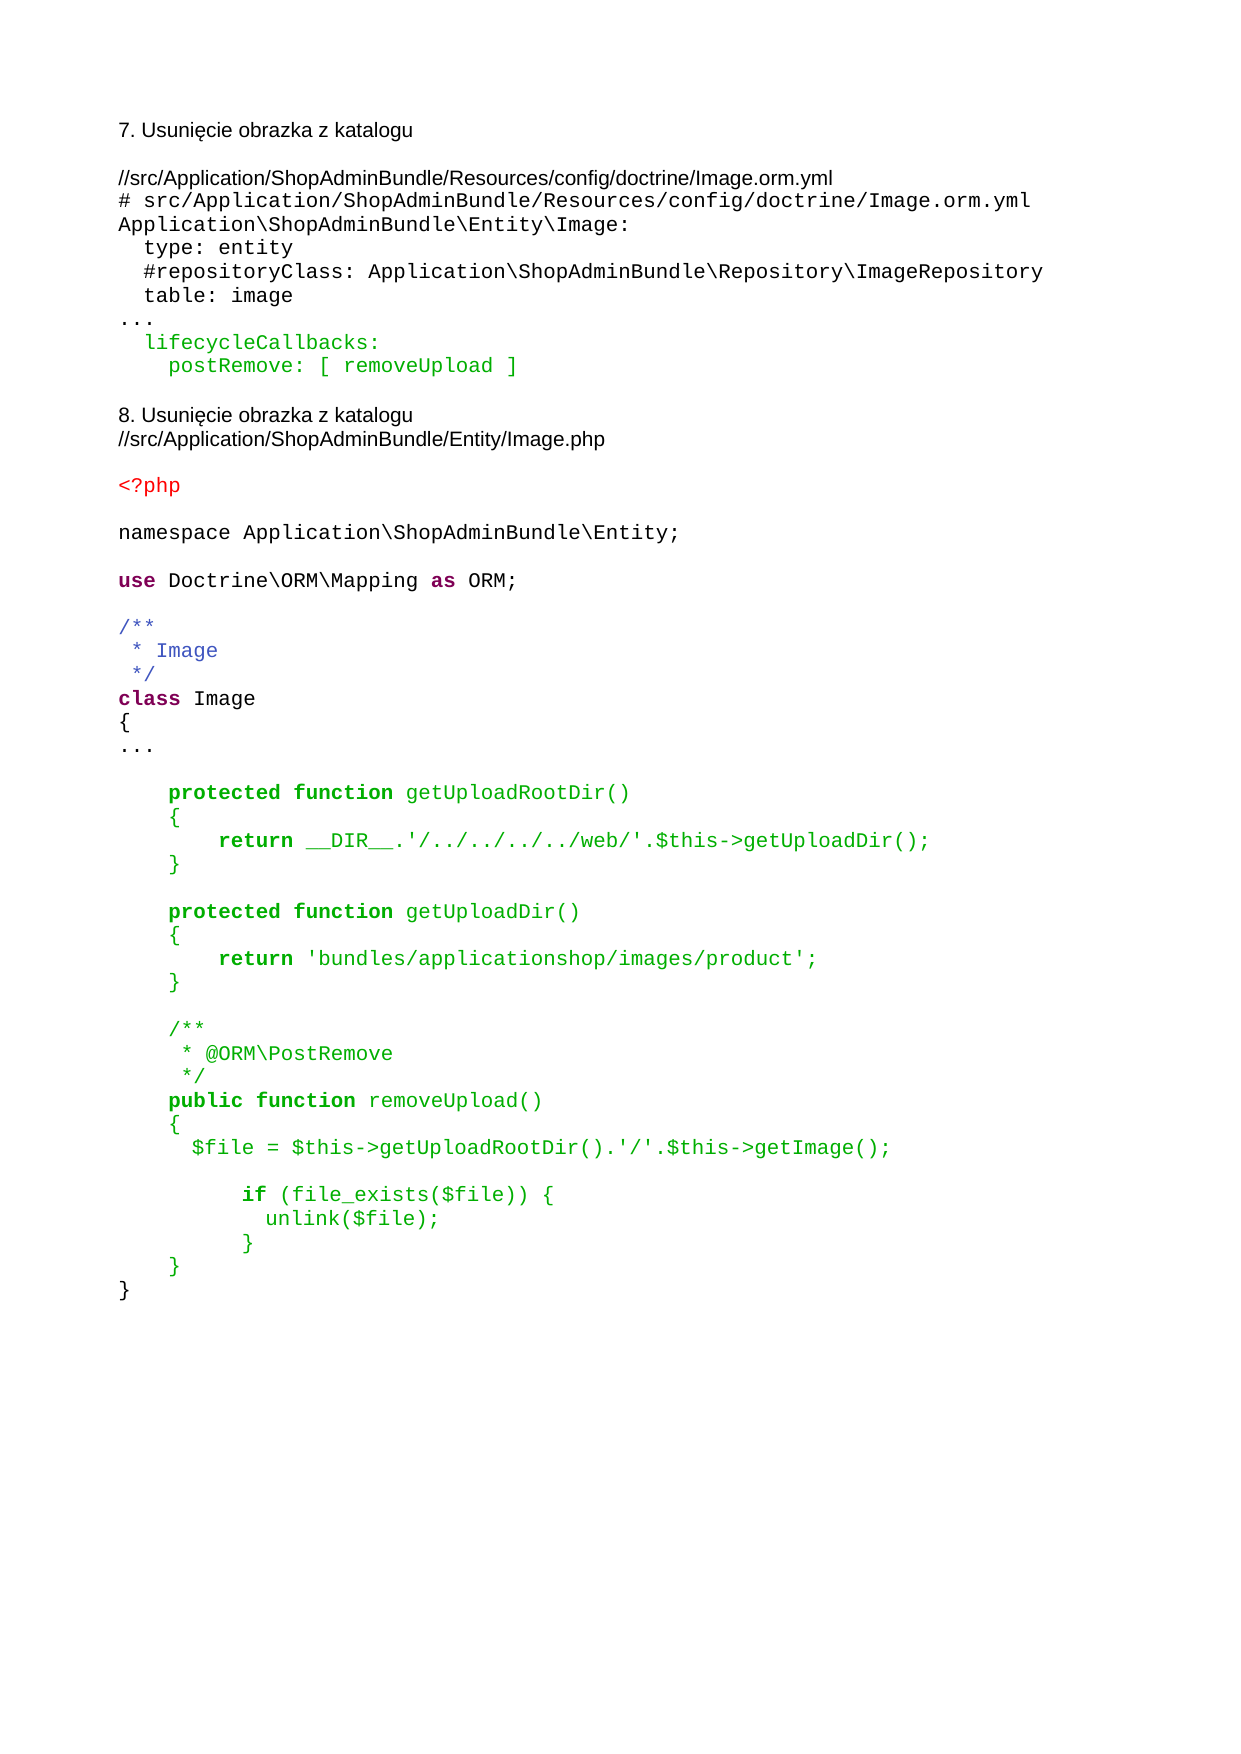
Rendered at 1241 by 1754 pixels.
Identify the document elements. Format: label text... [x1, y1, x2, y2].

text /** [118, 1019, 1122, 1042]
text class Image [118, 688, 1122, 711]
text { [118, 924, 1122, 948]
text namespace Application\ShopAdminBundle\Entity; [118, 522, 1122, 546]
text */ [118, 1066, 1122, 1090]
text */ [118, 664, 1122, 688]
text #repositoryClass: Application\ShopAdminBundle\Repository\ImageRepository [118, 261, 1122, 284]
text 7. Usunięcie obrazka z katalogu [118, 118, 1122, 142]
text public function removeUpload() [118, 1090, 1122, 1113]
text * Image [118, 641, 1122, 664]
text } [118, 1255, 1122, 1279]
text $file = $this->getUploadRootDir().'/'.$this->getImage(); [118, 1137, 1122, 1161]
text 8. Usunięcie obrazka z katalogu [118, 403, 1122, 427]
text protected function getUploadRootDir() [118, 782, 1122, 806]
text return __DIR__.'/../../../../web/'.$this->getUploadDir(); [118, 830, 1122, 853]
text } [118, 853, 1122, 877]
text Application\ShopAdminBundle\Entity\Image: [118, 214, 1122, 237]
text postRemove: [ removeUpload ] [118, 356, 1122, 379]
text return 'bundles/applicationshop/images/product'; [118, 948, 1122, 972]
text unlink($file); [118, 1208, 1122, 1232]
text //src/Application/ShopAdminBundle/Resources/config/doctrine/Image.orm.yml [118, 166, 1122, 190]
text { [118, 1113, 1122, 1137]
text use Doctrine\ORM\Mapping as ORM; [118, 569, 1122, 593]
text { [118, 806, 1122, 830]
text * @ORM\PostRemove [118, 1042, 1122, 1066]
text # src/Application/ShopAdminBundle/Resources/config/doctrine/Image.orm.yml [118, 190, 1122, 214]
text /** [118, 617, 1122, 641]
text { [118, 711, 1122, 735]
text ... [118, 735, 1122, 759]
text if (file_exists($file)) { [118, 1184, 1122, 1208]
text type: entity [118, 237, 1122, 261]
text } [118, 1279, 1122, 1303]
text ... [118, 308, 1122, 332]
text table: image [118, 284, 1122, 308]
text } [118, 972, 1122, 995]
text //src/Application/ShopAdminBundle/Entity/Image.php [118, 427, 1122, 451]
text protected function getUploadDir() [118, 901, 1122, 924]
text <?php [118, 475, 1122, 499]
text } [118, 1232, 1122, 1255]
text lifecycleCallbacks: [118, 332, 1122, 356]
